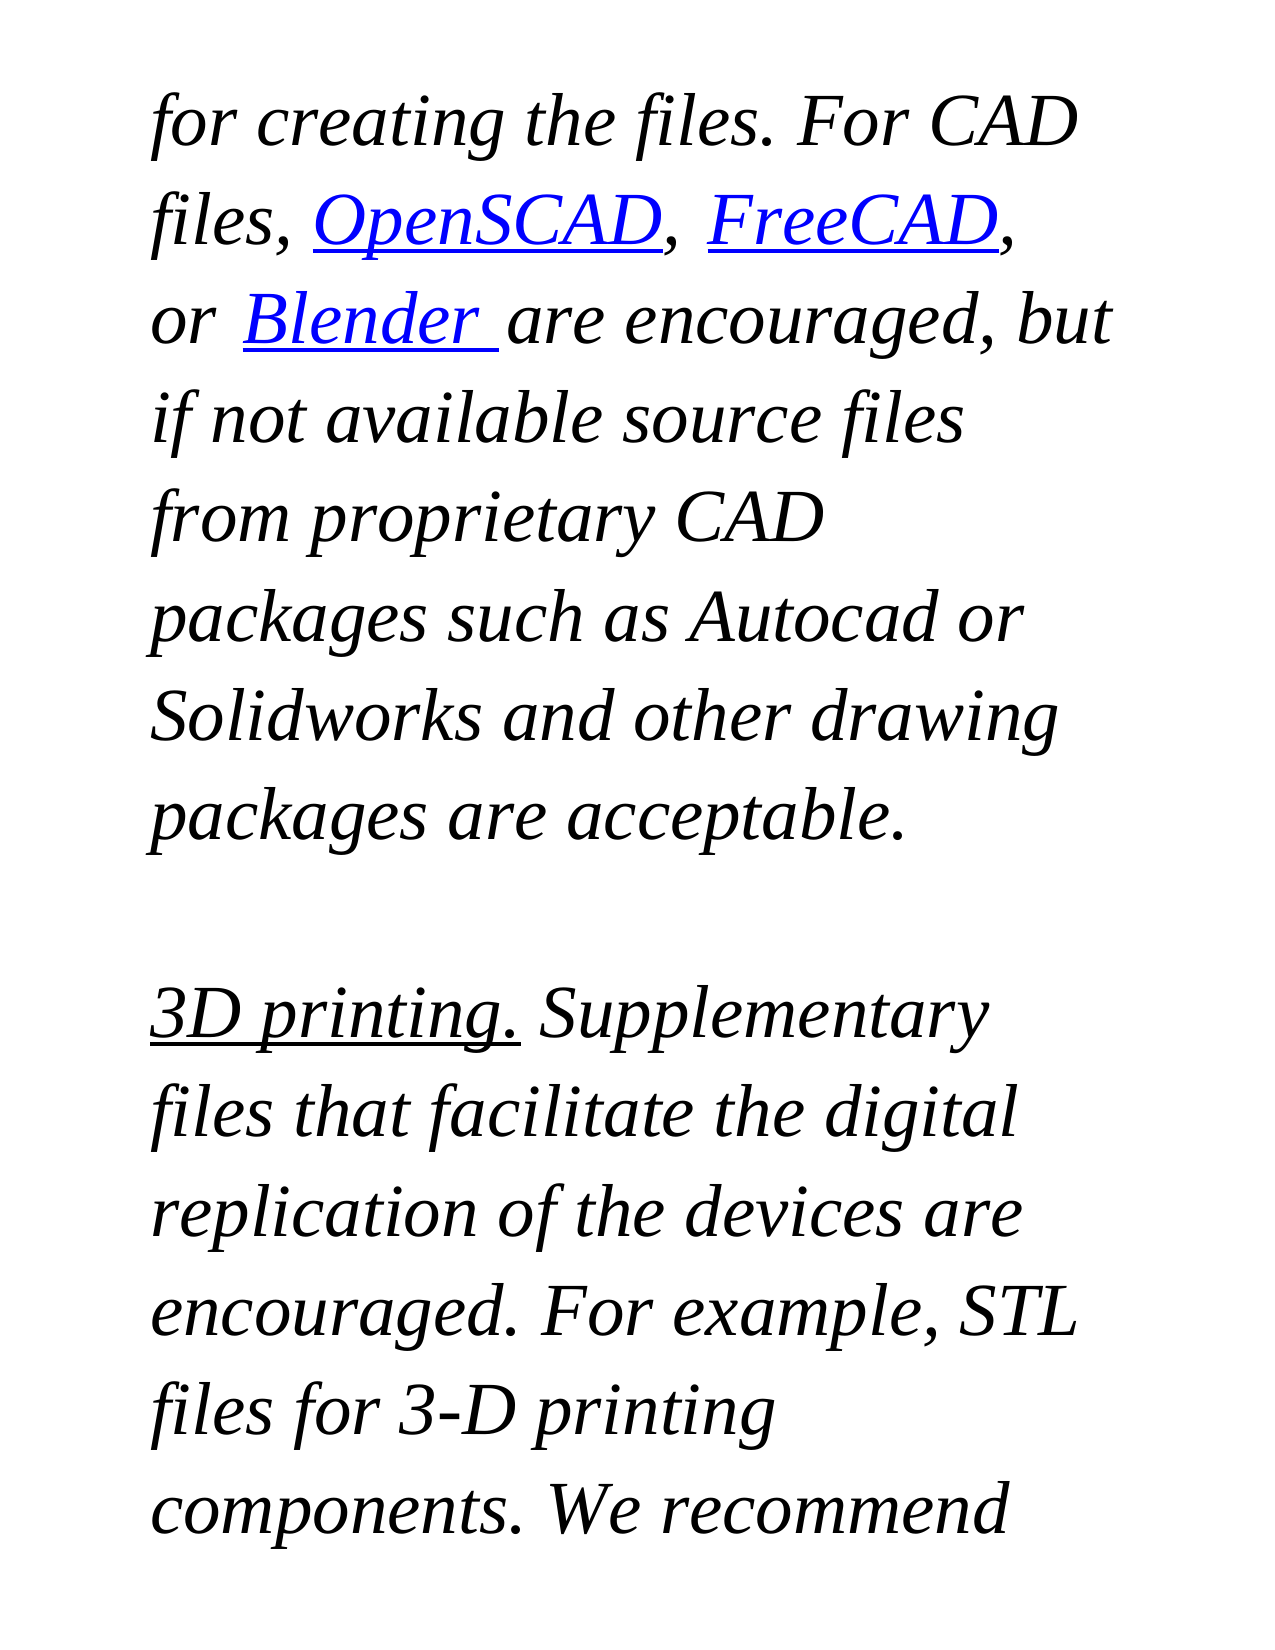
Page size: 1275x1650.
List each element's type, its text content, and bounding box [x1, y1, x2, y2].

text 3D printing. Supplementary files that facilitate the digital replication of the devices are encouraged. For example, STL files for 3-D printing components. We recommend [150, 967, 1125, 1549]
text for creating the files. For CAD files, OpenSCAD, FreeCAD, or Blender are encouraged, but if not available source files from proprietary CAD packages such as Autocad or Solidworks and other drawing packages are acceptable. [150, 75, 1125, 855]
